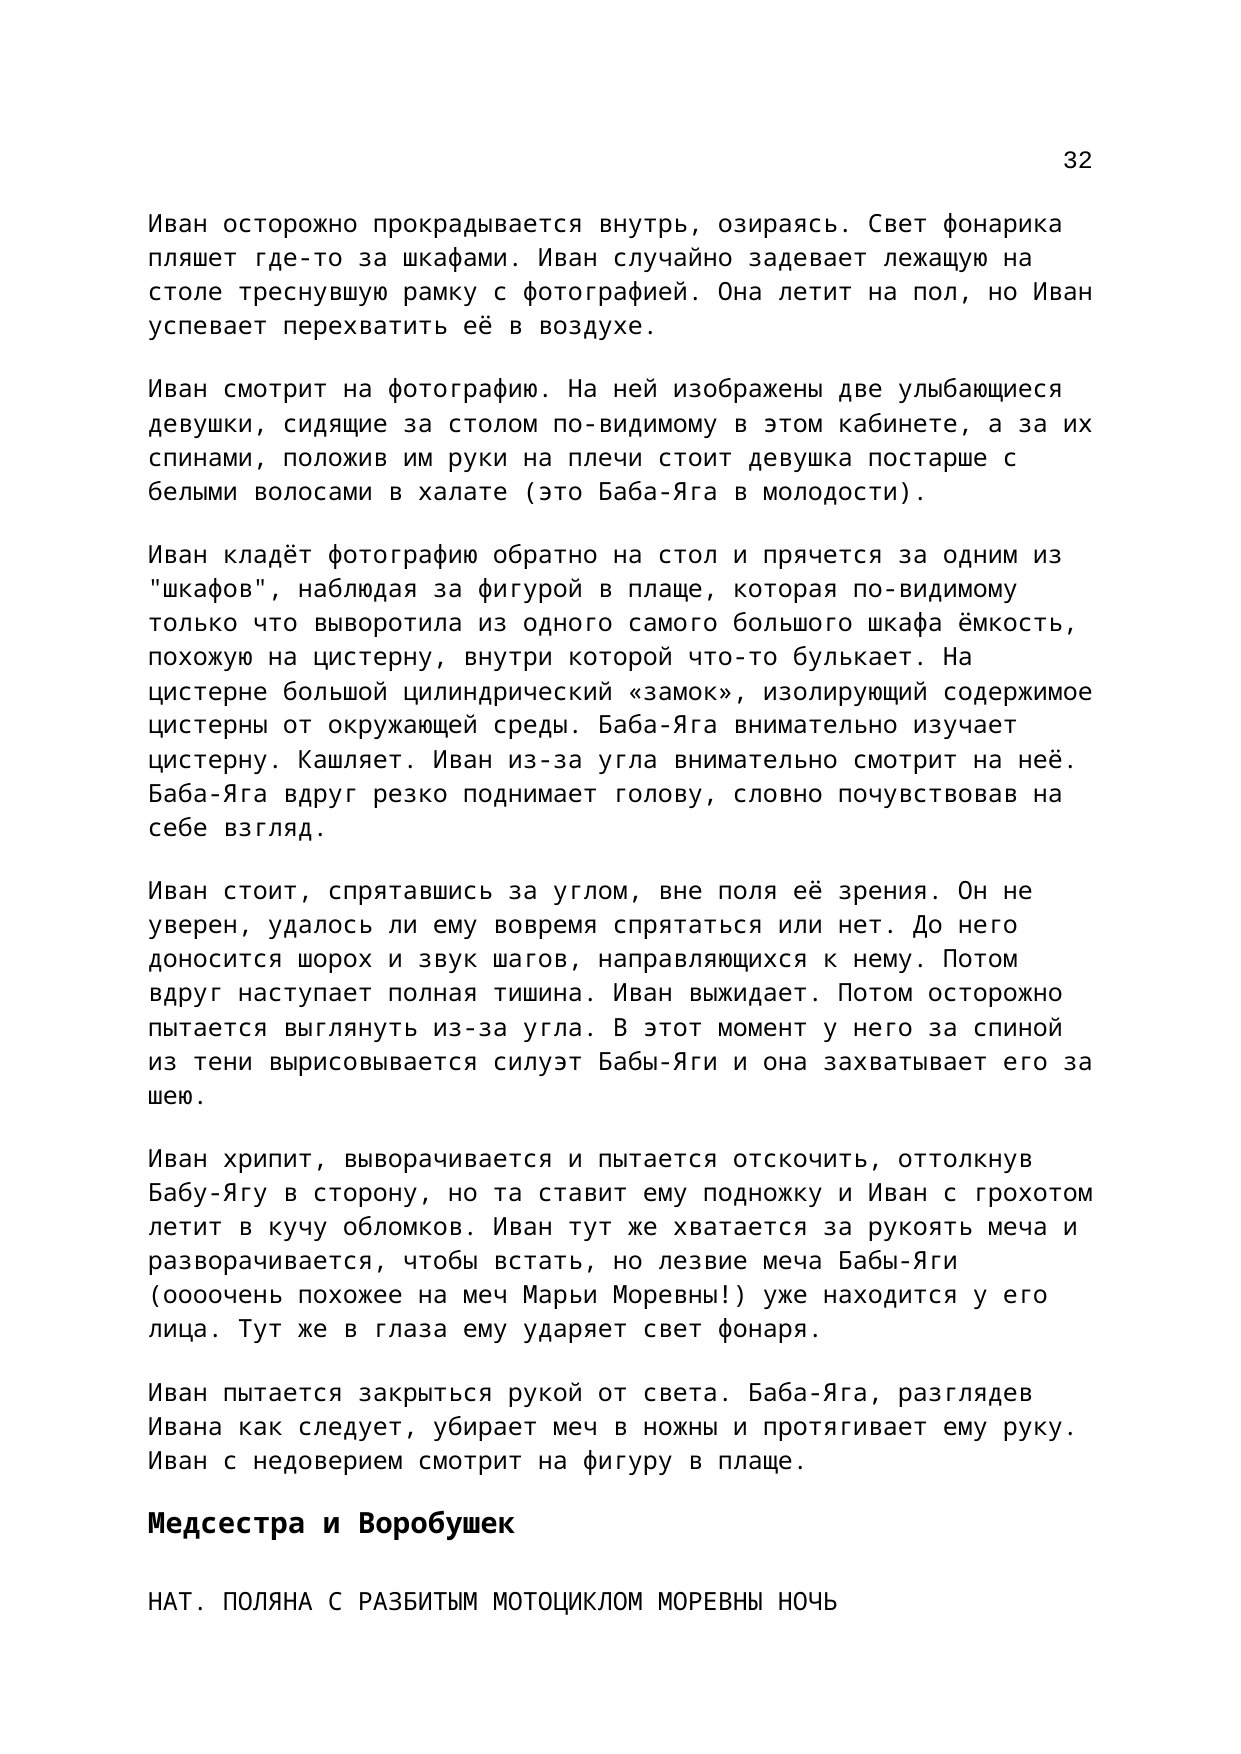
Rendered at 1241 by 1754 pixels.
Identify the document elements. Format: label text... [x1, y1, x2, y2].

text Иван кладёт фотографию обратно на стол и прячется за одним из "шкафов", наблюдая за фигурой в плаще, которая по-видимому только что выворотила из одного самого большого шкафа ёмкость, похожую на цистерну, внутри которой что-то булькает. На цистерне большой цилиндрический «замок», изолирующий содержимое цистерны от окружающей среды. Баба-Яга внимательно изучает цистерну. Кашляет. Иван из-за угла внимательно смотрит на неё. Баба-Яга вдруг резко поднимает голову, словно почувствовав на себе взгляд. [148, 537, 1093, 843]
text Иван хрипит, выворачивается и пытается отскочить, оттолкнув Бабу-Ягу в сторону, но та ставит ему подножку и Иван с грохотом летит в кучу обломков. Иван тут же хватается за рукоять меча и разворачивается, чтобы встать, но лезвие меча Бабы-Яги (оооочень похожее на меч Марьи Моревны!) уже находится у его лица. Тут же в глаза ему ударяет свет фонаря. [148, 1141, 1093, 1345]
text НАТ. ПОЛЯНА С РАЗБИТЫМ МОТОЦИКЛОМ МОРЕВНЫ НОЧЬ [148, 1583, 1093, 1618]
text Иван стоит, спрятавшись за углом, вне поля её зрения. Он не уверен, удалось ли ему вовремя спрятаться или нет. До него доносится шорох и звук шагов, направляющихся к нему. Потом вдруг наступает полная тишина. Иван выжидает. Потом осторожно пытается выглянуть из-за угла. В этот момент у него за спиной из тени вырисовывается силуэт Бабы-Яги и она захватывает его за шею. [148, 873, 1093, 1111]
text Иван пытается закрыться рукой от света. Баба-Яга, разглядев Ивана как следует, убирает меч в ножны и протягивает ему руку. Иван с недоверием смотрит на фигуру в плаще. [148, 1375, 1093, 1477]
subtitle Медсестра и Воробушек [148, 1502, 1093, 1542]
text Иван осторожно прокрадывается внутрь, озираясь. Свет фонарика пляшет где-то за шкафами. Иван случайно задевает лежащую на столе треснувшую рамку с фотографией. Она летит на пол, но Иван успевает перехватить её в воздухе. [148, 205, 1093, 342]
text Иван смотрит на фотографию. На ней изображены две улыбающиеся девушки, сидящие за столом по-видимому в этом кабинете, а за их спинами, положив им руки на плечи стоит девушка постарше с белыми волосами в халате (это Баба-Яга в молодости). [148, 371, 1093, 507]
